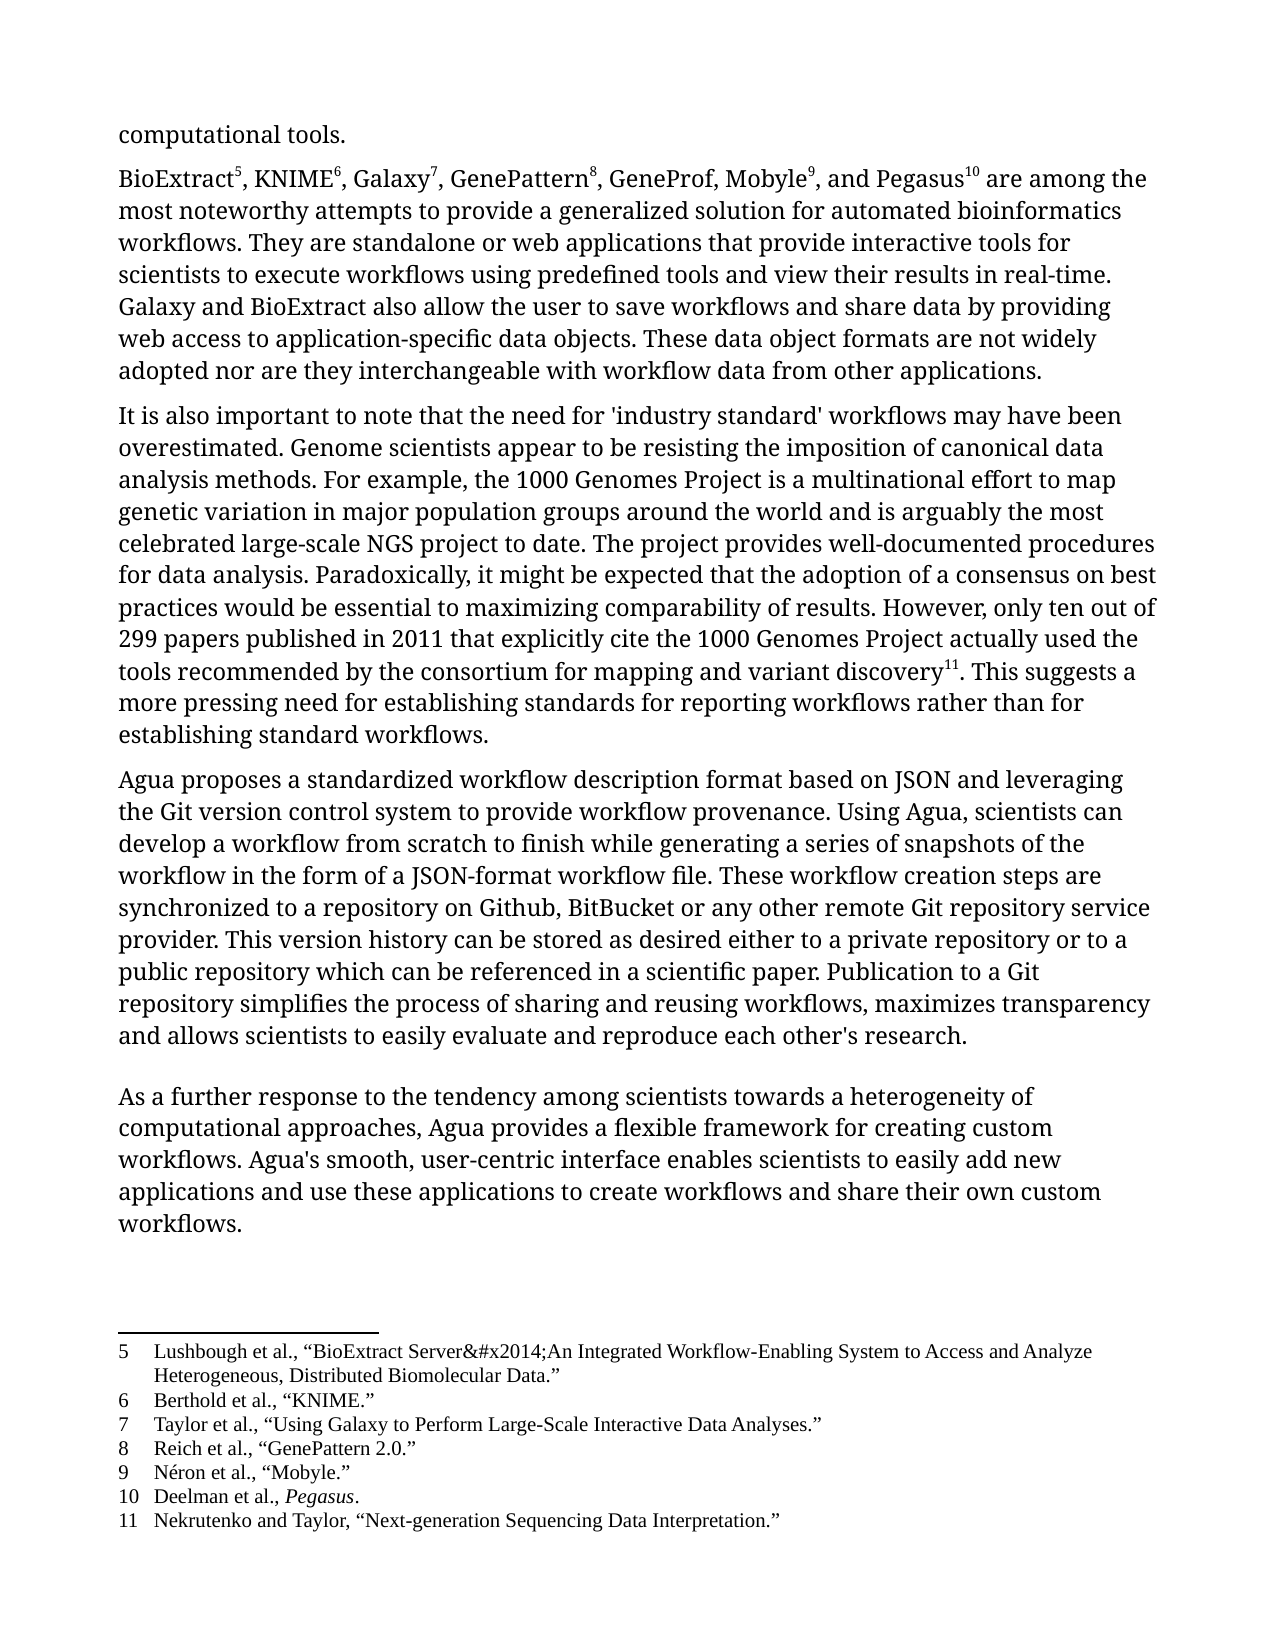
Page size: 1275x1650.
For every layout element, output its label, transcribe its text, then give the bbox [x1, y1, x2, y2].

text Reich et al., “GenePattern 2.0.” [118, 1436, 1157, 1460]
text Deelman et al., Pegasus. [118, 1484, 1157, 1508]
text BioExtract, KNIME, Galaxy, GenePattern, GeneProf, Mobyle, and Pegasus are among the most noteworthy attempts to provide a generalized solution for automated bioinformatics workflows. They are standalone or web applications that provide interactive tools for scientists to execute workflows using predefined tools and view their results in real-time. Galaxy and BioExtract also allow the user to save workflows and share data by providing web access to application-specific data objects. These data object formats are not widely adopted nor are they interchangeable with workflow data from other applications. [118, 163, 1157, 386]
text Agua proposes a standardized workflow description format based on JSON and leveraging the Git version control system to provide workflow provenance. Using Agua, scientists can develop a workflow from scratch to finish while generating a series of snapshots of the workflow in the form of a JSON-format workflow file. These workflow creation steps are synchronized to a repository on Github, BitBucket or any other remote Git repository service provider. This version history can be stored as desired either to a private repository or to a public repository which can be referenced in a scientific paper. Publication to a Git repository simplifies the process of sharing and reusing workflows, maximizes transparency and allows scientists to easily evaluate and reproduce each other's research. [118, 763, 1157, 1051]
text It is also important to note that the need for 'industry standard' workflows may have been overestimated. Genome scientists appear to be resisting the imposition of canonical data analysis methods. For example, the 1000 Genomes Project is a multinational effort to map genetic variation in major population groups around the world and is arguably the most celebrated large-scale NGS project to date. The project provides well-documented procedures for data analysis. Paradoxically, it might be expected that the adoption of a consensus on best practices would be essential to maximizing comparability of results. However, only ten out of 299 papers published in 2011 that explicitly cite the 1000 Genomes Project actually used the tools recommended by the consortium for mapping and variant discovery. This suggests a more pressing need for establishing standards for reporting workflows rather than for establishing standard workflows. [118, 399, 1157, 751]
text Néron et al., “Mobyle.” [118, 1460, 1157, 1484]
text computational tools. [118, 118, 1157, 150]
text Lushbough et al., “BioExtract Server&#x2014;An Integrated Workflow-Enabling System to Access and Analyze Heterogeneous, Distributed Biomolecular Data.” [118, 1339, 1157, 1387]
text Nekrutenko and Taylor, “Next-generation Sequencing Data Interpretation.” [118, 1508, 1157, 1532]
text Berthold et al., “KNIME.” [118, 1387, 1157, 1412]
text Taylor et al., “Using Galaxy to Perform Large-Scale Interactive Data Analyses.” [118, 1412, 1157, 1436]
text As a further response to the tendency among scientists towards a heterogeneity of computational approaches, Agua provides a flexible framework for creating custom workflows. Agua's smooth, user-centric interface enables scientists to easily add new applications and use these applications to create workflows and share their own custom workflows. [118, 1080, 1157, 1240]
